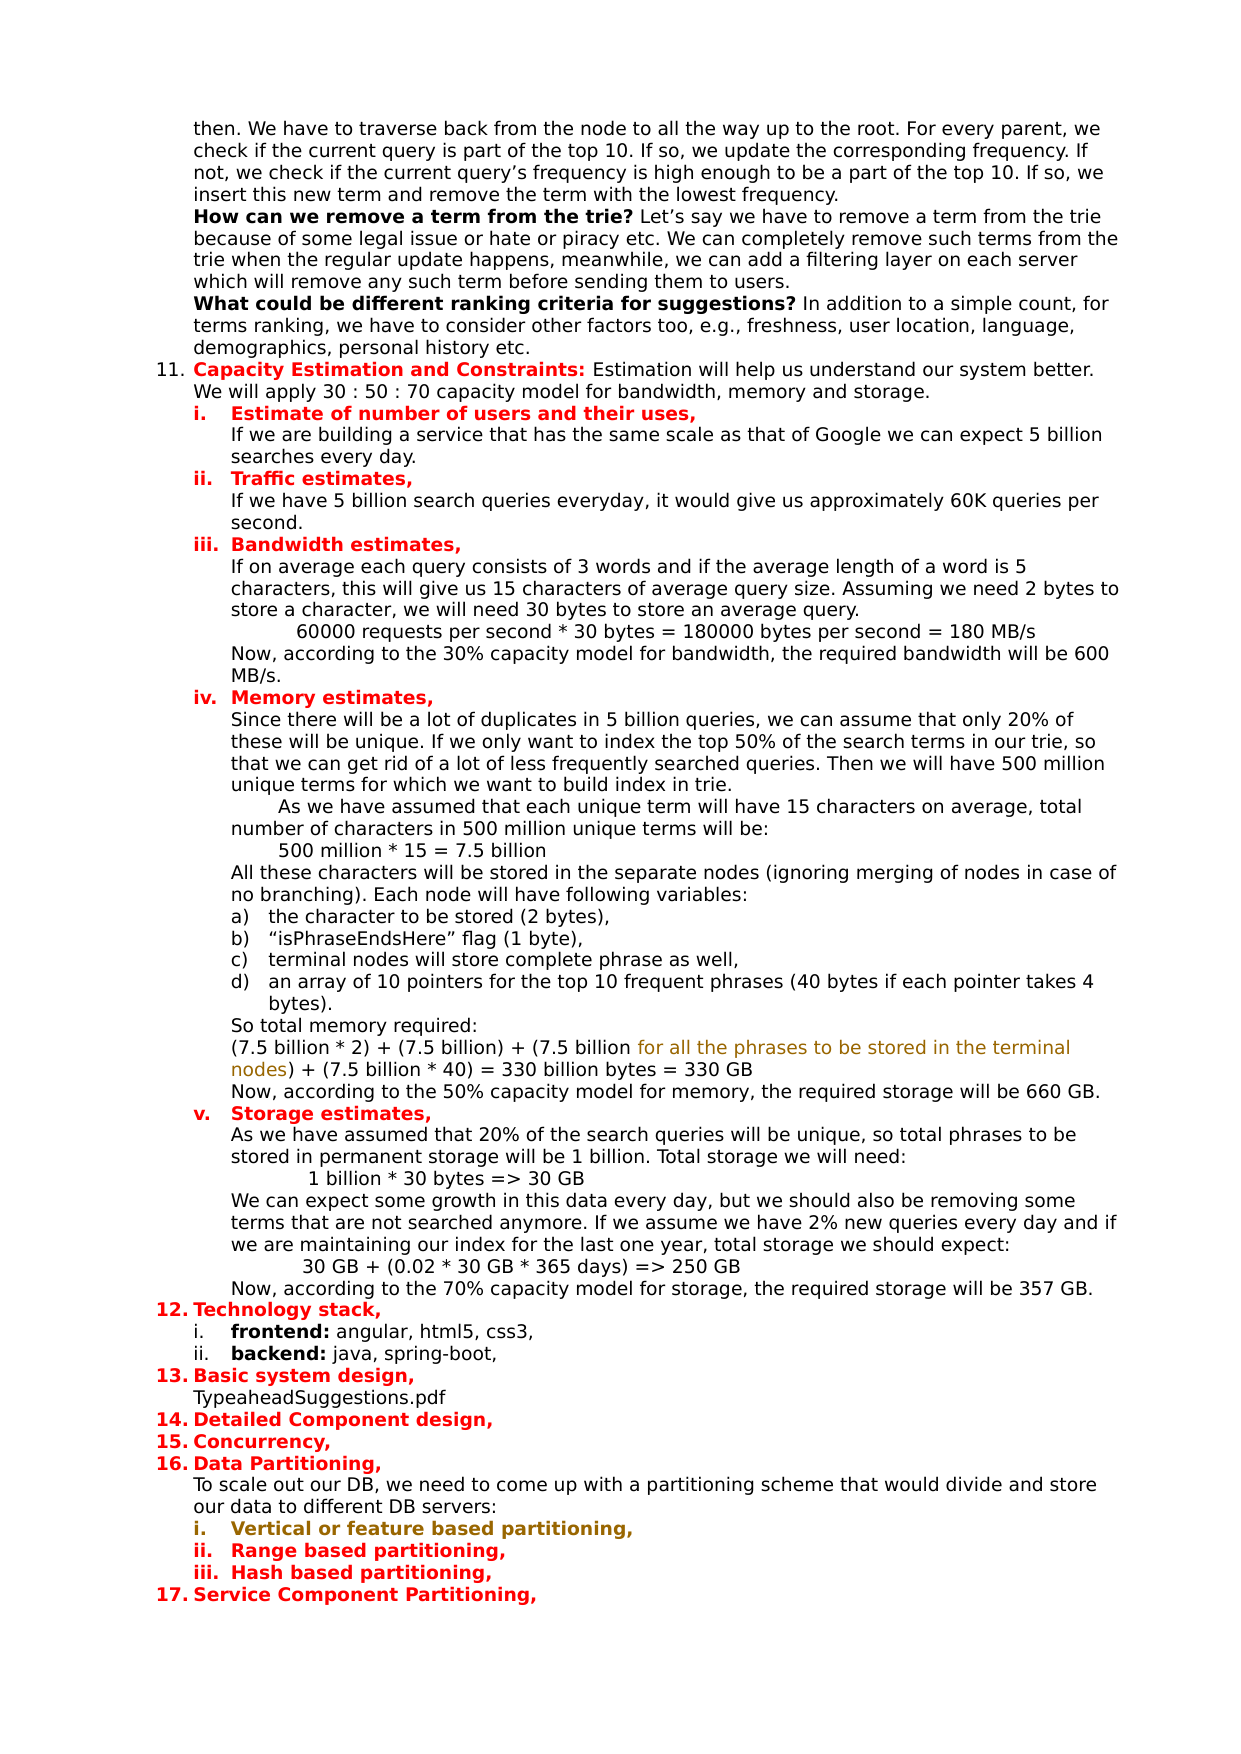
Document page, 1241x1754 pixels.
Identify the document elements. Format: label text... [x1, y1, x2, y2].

list We can expect some growth in this data every day, but we should also be removing some terms that are not searched anymore. If we assume we have 2% new queries every day and if we are maintaining our index for the last one year, total storage we should expect: [193, 1190, 1122, 1256]
list As we have assumed that 20% of the search queries will be unique, so total phrases to be stored in permanent storage will be 1 billion. Total storage we will need: [193, 1124, 1122, 1168]
list Estimate of number of users and their uses, [193, 402, 1122, 424]
list If we have 5 billion search queries everyday, it would give us approximately 60K queries per second. [193, 490, 1122, 534]
list Memory estimates, [193, 687, 1122, 709]
list How can we remove a term from the trie? Let’s say we have to remove a term from the trie because of some legal issue or hate or piracy etc. We can completely remove such terms from the trie when the regular update happens, meanwhile, we can add a filtering layer on each server which will remove any such term before sending them to users. [156, 206, 1122, 293]
list TypeaheadSuggestions.pdf [156, 1387, 1122, 1409]
list To scale out our DB, we need to come up with a partitioning scheme that would divide and store our data to different DB servers: [156, 1474, 1122, 1518]
list As we have assumed that each unique term will have 15 characters on average, total number of characters in 500 million unique terms will be: [193, 796, 1122, 840]
list What could be different ranking criteria for suggestions? In addition to a simple count, for terms ranking, we have to consider other factors too, e.g., freshness, user location, language, demographics, personal history etc. [156, 293, 1122, 359]
list If on average each query consists of 3 words and if the average length of a word is 5 characters, this will give us 15 characters of average query size. Assuming we need 2 bytes to store a character, we will need 30 bytes to store an average query. [193, 556, 1122, 621]
list All these characters will be stored in the separate nodes (ignoring merging of nodes in case of no branching). Each node will have following variables: [193, 862, 1122, 906]
list Storage estimates, [193, 1102, 1122, 1124]
list (7.5 billion * 2) + (7.5 billion) + (7.5 billion for all the phrases to be stored in the terminal nodes) + (7.5 billion * 40) = 330 billion bytes = 330 GB [193, 1037, 1122, 1081]
list Data Partitioning, [156, 1452, 1122, 1474]
list Traffic estimates, [193, 468, 1122, 490]
list So total memory required: [193, 1015, 1122, 1037]
list If we are building a service that has the same scale as that of Google we can expect 5 billion searches every day. [193, 424, 1122, 468]
list an array of 10 pointers for the top 10 frequent phrases (40 bytes if each pointer takes 4 bytes). [231, 971, 1122, 1015]
list the character to be stored (2 bytes), [231, 906, 1122, 927]
list “isPhraseEndsHere” flag (1 byte), [231, 927, 1122, 949]
list Hash based partitioning, [193, 1562, 1122, 1584]
list Bandwidth estimates, [193, 534, 1122, 556]
list backend: java, spring-boot, [193, 1343, 1122, 1365]
list We will apply 30 : 50 : 70 capacity model for bandwidth, memory and storage. [156, 381, 1122, 402]
list Basic system design, [156, 1365, 1122, 1387]
list frontend: angular, html5, css3, [193, 1321, 1122, 1343]
list 500 million * 15 = 7.5 billion [193, 840, 1122, 862]
list Concurrency, [156, 1431, 1122, 1452]
list Vertical or feature based partitioning, [193, 1518, 1122, 1540]
list then. We have to traverse back from the node to all the way up to the root. For every parent, we check if the current query is part of the top 10. If so, we update the corresponding frequency. If not, we check if the current query’s frequency is high enough to be a part of the top 10. If so, we insert this new term and remove the term with the lowest frequency. [156, 118, 1122, 206]
list 60000 requests per second * 30 bytes = 180000 bytes per second = 180 MB/s [193, 621, 1122, 643]
list Detailed Component design, [156, 1409, 1122, 1431]
list terminal nodes will store complete phrase as well, [231, 949, 1122, 971]
list Service Component Partitioning, [156, 1584, 1122, 1606]
list Range based partitioning, [193, 1540, 1122, 1562]
list 1 billion * 30 bytes => 30 GB [193, 1168, 1122, 1190]
list 30 GB + (0.02 * 30 GB * 365 days) => 250 GB [193, 1256, 1122, 1277]
list Since there will be a lot of duplicates in 5 billion queries, we can assume that only 20% of these will be unique. If we only want to index the top 50% of the search terms in our trie, so that we can get rid of a lot of less frequently searched queries. Then we will have 500 million unique terms for which we want to build index in trie. [193, 709, 1122, 796]
list Capacity Estimation and Constraints: Estimation will help us understand our system better. [156, 359, 1122, 381]
list Technology stack, [156, 1299, 1122, 1321]
list Now, according to the 30% capacity model for bandwidth, the required bandwidth will be 600 MB/s. [193, 643, 1122, 687]
list Now, according to the 70% capacity model for storage, the required storage will be 357 GB. [193, 1277, 1122, 1299]
list Now, according to the 50% capacity model for memory, the required storage will be 660 GB. [193, 1081, 1122, 1102]
